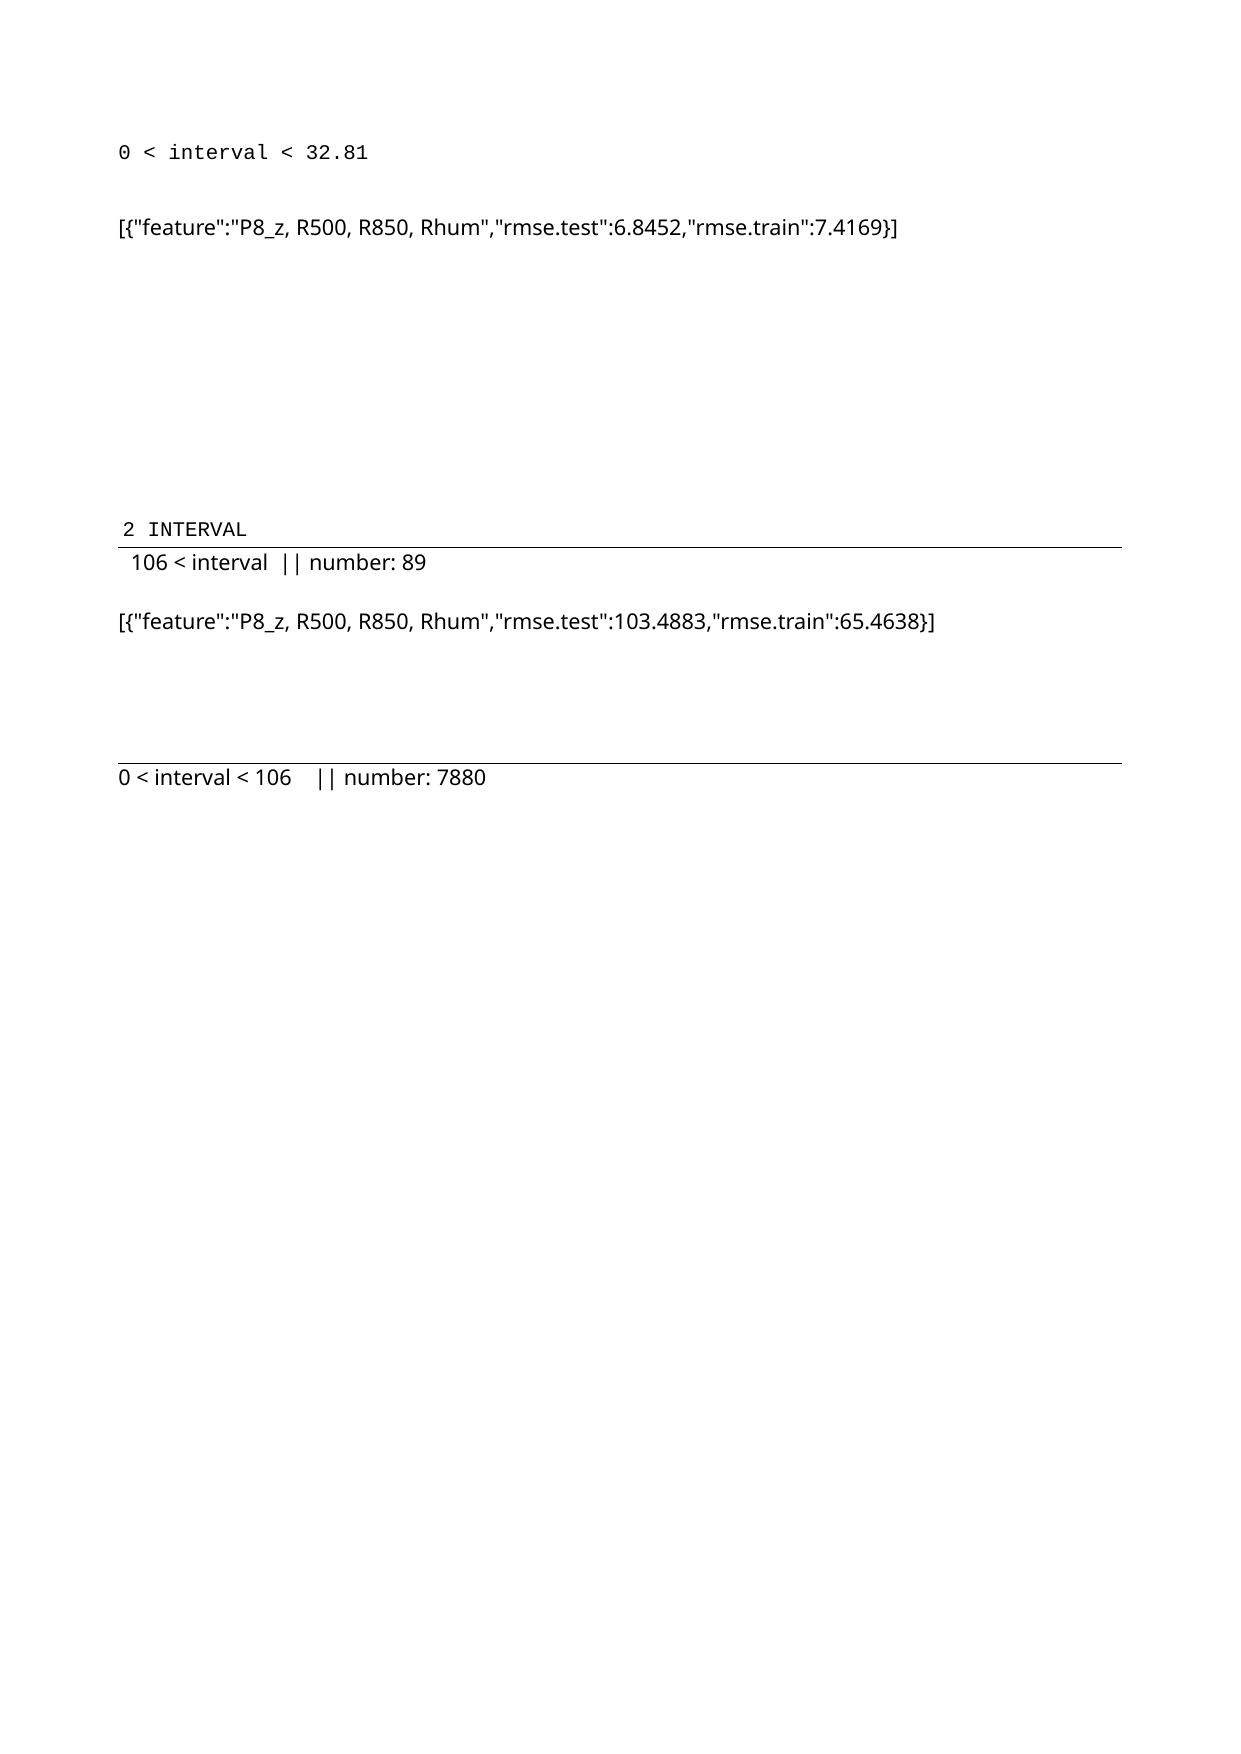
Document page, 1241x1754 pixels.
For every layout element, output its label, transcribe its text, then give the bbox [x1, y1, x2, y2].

text 2 INTERVAL [118, 515, 1122, 547]
text 106 < interval || number: 89 [118, 548, 1122, 577]
text 0 < interval < 106 || number: 7880 [118, 764, 1122, 792]
text [{"feature":"P8_z, R500, R850, Rhum","rmse.test":6.8452,"rmse.train":7.4169}] [118, 213, 1122, 242]
text [{"feature":"P8_z, R500, R850, Rhum","rmse.test":103.4883,"rmse.train":65.4638}] [118, 606, 1122, 636]
text 0 < interval < 32.81 [118, 142, 1122, 165]
